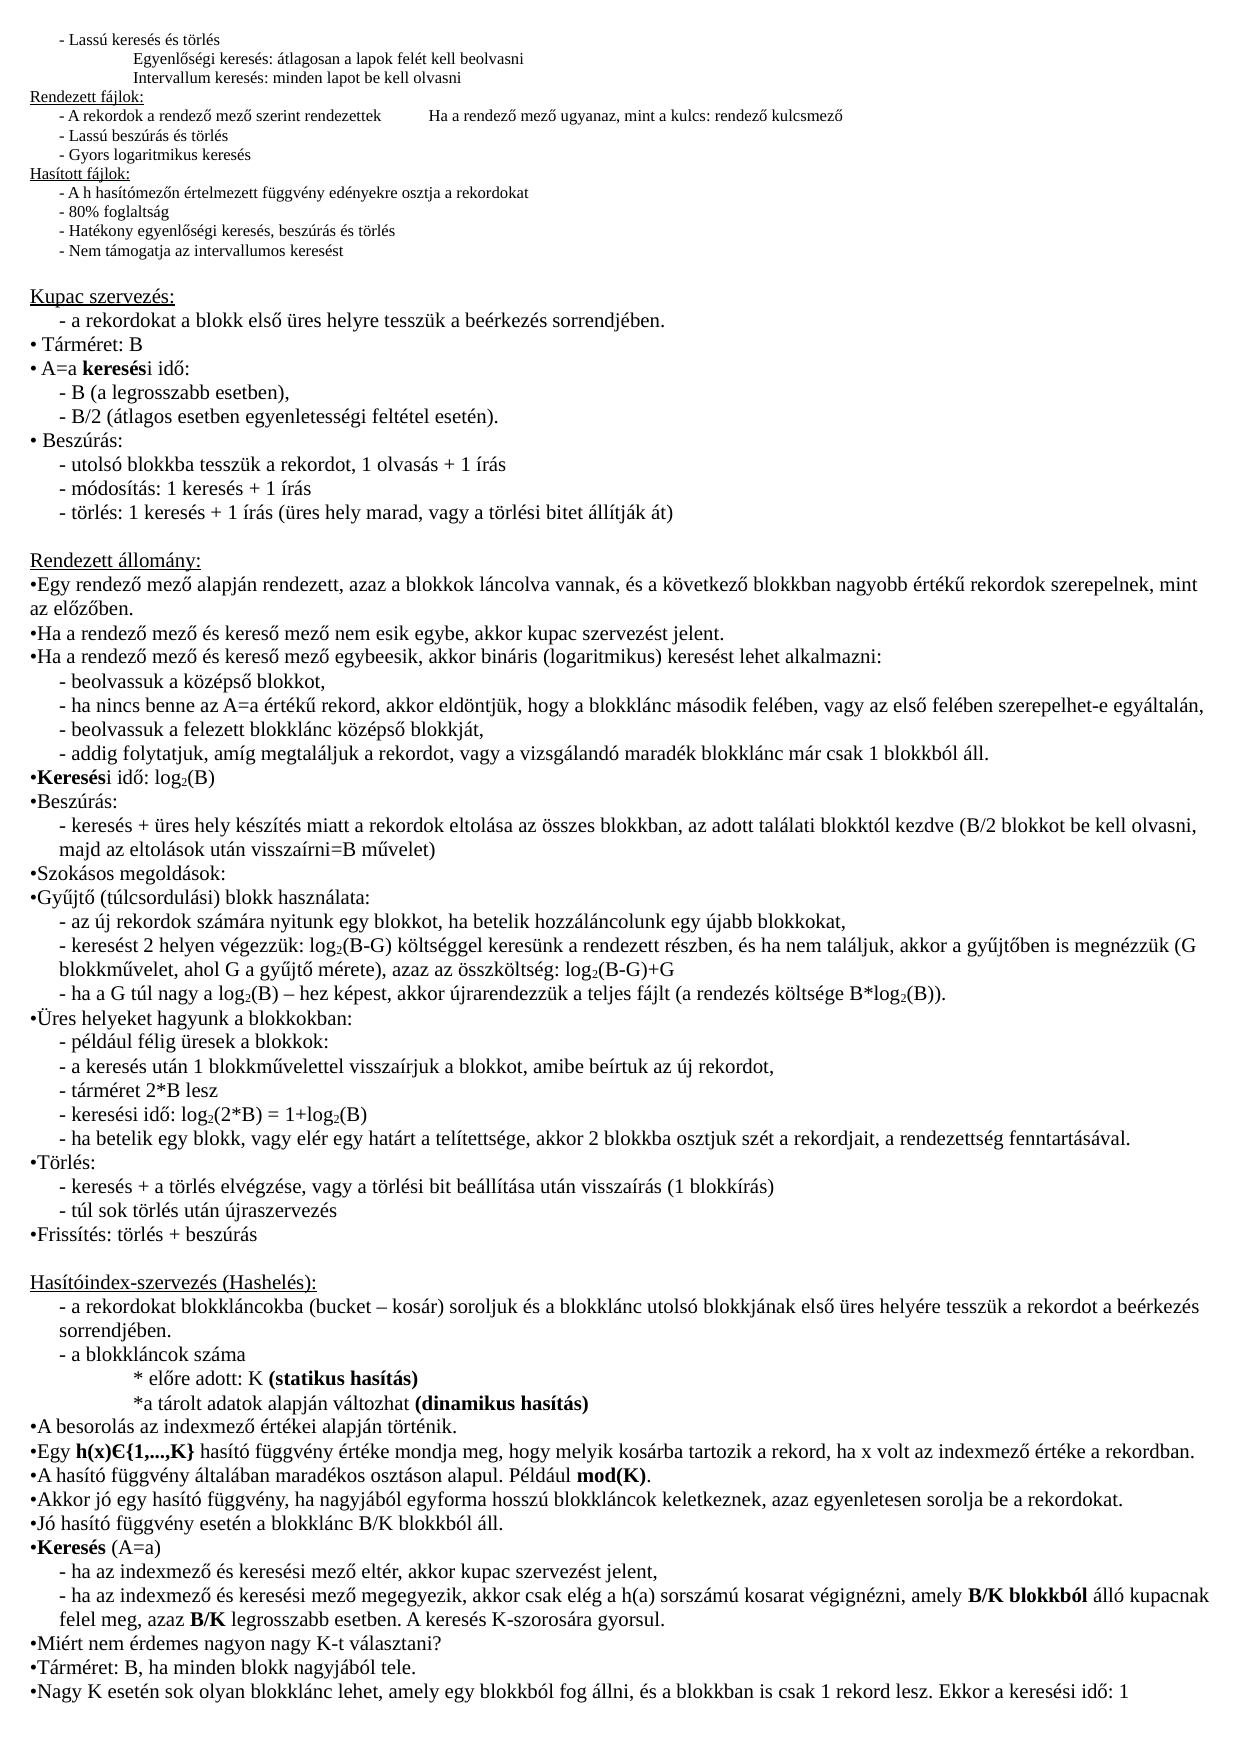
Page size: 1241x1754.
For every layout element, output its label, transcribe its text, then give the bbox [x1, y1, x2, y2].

text •Beszúrás: - keresés + üres hely készítés miatt a rekordok eltolása az összes blokkban, az adott találati blokktól kezdve (B/2 blokkot be kell olvasni, majd az eltolások után visszaírni=B művelet) [29, 789, 1211, 861]
text •Keresési idő: log2(B) [29, 765, 1211, 789]
text •Ha a rendező mező és kereső mező egybeesik, akkor bináris (logaritmikus) keresést lehet alkalmazni: - beolvassuk a középső blokkot, - ha nincs benne az A=a értékű rekord, akkor eldöntjük, hogy a blokklánc második felében, vagy az első felében szerepelhet-e egyáltalán, - beolvassuk a felezett blokklánc középső blokkját, - addig folytatjuk, amíg megtaláljuk a rekordot, vagy a vizsgálandó maradék blokklánc már csak 1 blokkból áll. [29, 644, 1211, 765]
text Rendezett fájlok: - A rekordok a rendező mező szerint rendezettek Ha a rendező mező ugyanaz, mint a kulcs: rendező kulcsmező - Lassú beszúrás és törlés - Gyors logaritmikus keresés [29, 87, 1211, 164]
text • Tárméret: B [29, 332, 1211, 356]
text Hasított fájlok: - A h hasítómezőn értelmezett függvény edényekre osztja a rekordokat - 80% foglaltság - Hatékony egyenlőségi keresés, beszúrás és törlés - Nem támogatja az intervallumos keresést [29, 164, 1211, 259]
text •Üres helyeket hagyunk a blokkokban: - például félig üresek a blokkok: - a keresés után 1 blokkművelettel visszaírjuk a blokkot, amibe beírtuk az új rekordot, - tárméret 2*B lesz - keresési idő: log2(2*B) = 1+log2(B) - ha betelik egy blokk, vagy elér egy határt a telítettsége, akkor 2 blokkba osztjuk szét a rekordjait, a rendezettség fenntartásával. [29, 1005, 1211, 1150]
text •Szokásos megoldások: [29, 861, 1211, 885]
text •Frissítés: törlés + beszúrás [29, 1222, 1211, 1246]
text •A besorolás az indexmező értékei alapján történik. •Egy h(x)Є{1,...,K} hasító függvény értéke mondja meg, hogy melyik kosárba tartozik a rekord, ha x volt az indexmező értéke a rekordban. •A hasító függvény általában maradékos osztáson alapul. Például mod(K). •Akkor jó egy hasító függvény, ha nagyjából egyforma hosszú blokkláncok keletkeznek, azaz egyenletesen sorolja be a rekordokat. •Jó hasító függvény esetén a blokklánc B/K blokkból áll. [29, 1414, 1211, 1535]
text Rendezett állomány: [29, 548, 1211, 572]
text - Lassú keresés és törlés Egyenlőségi keresés: átlagosan a lapok felét kell beolvasni Intervallum keresés: minden lapot be kell olvasni [29, 29, 1211, 87]
text Kupac szervezés: - a rekordokat a blokk első üres helyre tesszük a beérkezés sorrendjében. [29, 283, 1211, 332]
text •Törlés: - keresés + a törlés elvégzése, vagy a törlési bit beállítása után visszaírás (1 blokkírás) - túl sok törlés után újraszervezés [29, 1150, 1211, 1222]
text •Gyűjtő (túlcsordulási) blokk használata: - az új rekordok számára nyitunk egy blokkot, ha betelik hozzáláncolunk egy újabb blokkokat, - keresést 2 helyen végezzük: log2(B-G) költséggel keresünk a rendezett részben, és ha nem találjuk, akkor a gyűjtőben is megnézzük (G blokkművelet, ahol G a gyűjtő mérete), azaz az összköltség: log2(B-G)+G - ha a G túl nagy a log2(B) – hez képest, akkor újrarendezzük a teljes fájlt (a rendezés költsége B*log2(B)). [29, 885, 1211, 1005]
text •Tárméret: B, ha minden blokk nagyjából tele. [29, 1655, 1211, 1679]
text • A=a keresési idő: - B (a legrosszabb esetben), - B/2 (átlagos esetben egyenletességi feltétel esetén). [29, 356, 1211, 428]
text •Nagy K esetén sok olyan blokklánc lehet, amely egy blokkból fog állni, és a blokkban is csak 1 rekord lesz. Ekkor a keresési idő: 1 [29, 1679, 1211, 1703]
text •Keresés (A=a) - ha az indexmező és keresési mező eltér, akkor kupac szervezést jelent, - ha az indexmező és keresési mező megegyezik, akkor csak elég a h(a) sorszámú kosarat végignézni, amely B/K blokkból álló kupacnak felel meg, azaz B/K legrosszabb esetben. A keresés K-szorosára gyorsul. [29, 1535, 1211, 1631]
text • Beszúrás: - utolsó blokkba tesszük a rekordot, 1 olvasás + 1 írás - módosítás: 1 keresés + 1 írás - törlés: 1 keresés + 1 írás (üres hely marad, vagy a törlési bitet állítják át) [29, 428, 1211, 524]
text •Egy rendező mező alapján rendezett, azaz a blokkok láncolva vannak, és a következő blokkban nagyobb értékű rekordok szerepelnek, mint az előzőben. •Ha a rendező mező és kereső mező nem esik egybe, akkor kupac szervezést jelent. [29, 572, 1211, 644]
text Hasítóindex-szervezés (Hashelés): - a rekordokat blokkláncokba (bucket – kosár) soroljuk és a blokklánc utolsó blokkjának első üres helyére tesszük a rekordot a beérkezés sorrendjében. - a blokkláncok száma * előre adott: K (statikus hasítás) *a tárolt adatok alapján változhat (dinamikus hasítás) [29, 1270, 1211, 1414]
text •Miért nem érdemes nagyon nagy K-t választani? [29, 1631, 1211, 1655]
